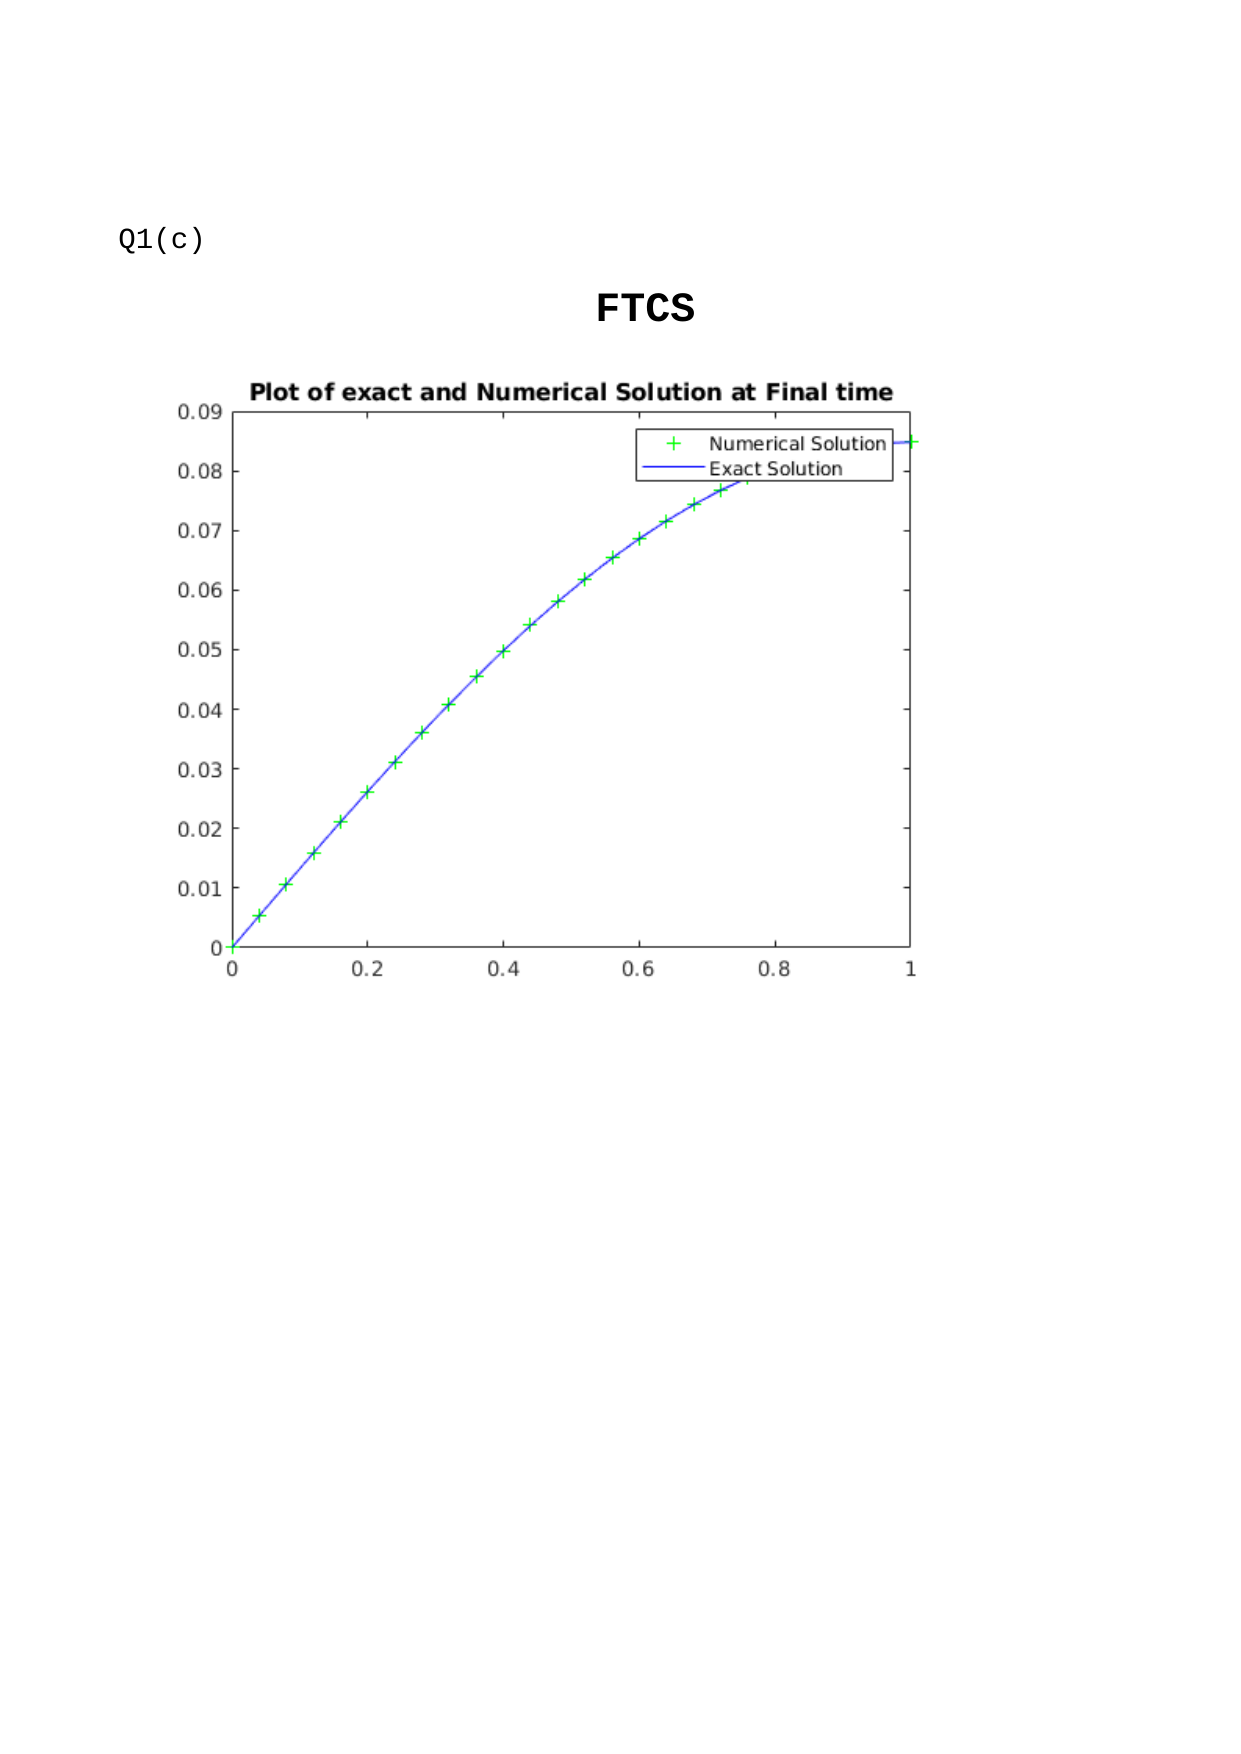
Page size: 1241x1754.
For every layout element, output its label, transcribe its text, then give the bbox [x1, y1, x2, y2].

text Q1(c) [118, 224, 1122, 257]
picture [118, 363, 994, 1020]
text FTCS [118, 287, 1122, 334]
